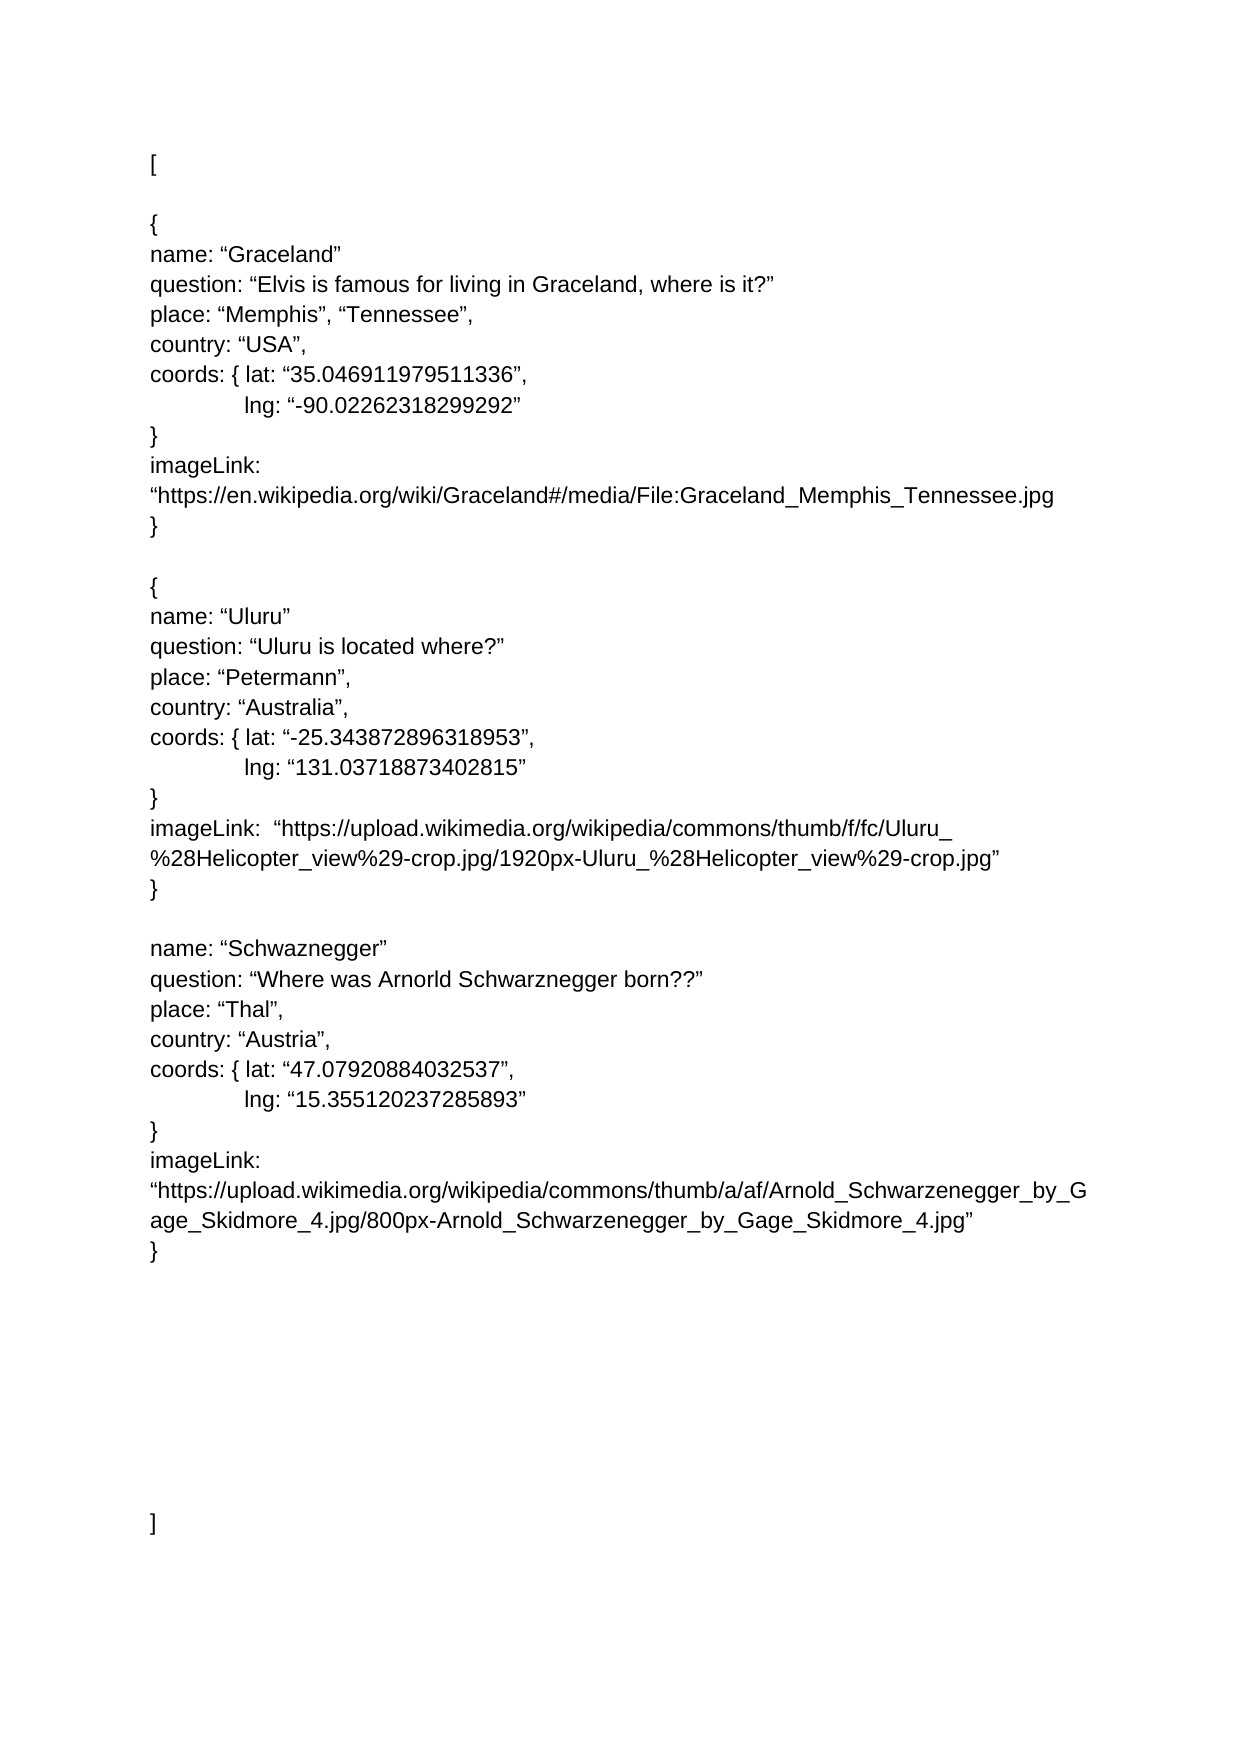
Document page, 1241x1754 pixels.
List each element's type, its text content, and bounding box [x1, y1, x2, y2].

text coords: { lat: “35.046911979511336”, [150, 361, 1090, 388]
text } [150, 422, 1090, 448]
text imageLink: “https://upload.wikimedia.org/wikipedia/commons/thumb/f/fc/Uluru_%28Helicopter_view%29-crop.jpg/1920px-Uluru_%28Helicopter_view%29-crop.jpg” [150, 814, 1090, 871]
text } [150, 875, 1090, 901]
text imageLink: “https://upload.wikimedia.org/wikipedia/commons/thumb/a/af/Arnold_Schwarzenegger_by_Gage_Skidmore_4.jpg/800px-Arnold_Schwarzenegger_by_Gage_Skidmore_4.jpg” [150, 1147, 1090, 1234]
text place: “Memphis”, “Tennessee”, [150, 301, 1090, 327]
text country: “Austria”, [150, 1026, 1090, 1052]
text [ [150, 150, 1090, 176]
text { [150, 210, 1090, 237]
text lng: “15.355120237285893” [150, 1086, 1090, 1113]
text place: “Thal”, [150, 996, 1090, 1022]
text country: “Australia”, [150, 694, 1090, 720]
text imageLink: “https://en.wikipedia.org/wiki/Graceland#/media/File:Graceland_Memphis_Tennessee.jpg [150, 452, 1090, 509]
text coords: { lat: “-25.343872896318953”, [150, 724, 1090, 750]
text } [150, 512, 1090, 539]
text name: “Uluru” [150, 603, 1090, 629]
text name: “Schwaznegger” [150, 935, 1090, 962]
text question: “Uluru is located where?” [150, 633, 1090, 660]
text } [150, 1117, 1090, 1143]
text question: “Where was Arnorld Schwarznegger born??” [150, 966, 1090, 992]
text coords: { lat: “47.07920884032537”, [150, 1056, 1090, 1083]
text { [150, 573, 1090, 599]
text } [150, 784, 1090, 811]
text name: “Graceland” [150, 241, 1090, 267]
text lng: “-90.02262318299292” [150, 392, 1090, 418]
text ] [150, 1509, 1090, 1536]
text question: “Elvis is famous for living in Graceland, where is it?” [150, 271, 1090, 297]
text country: “USA”, [150, 331, 1090, 358]
text place: “Petermann”, [150, 663, 1090, 690]
text } [150, 1237, 1090, 1264]
text lng: “131.03718873402815” [150, 754, 1090, 781]
